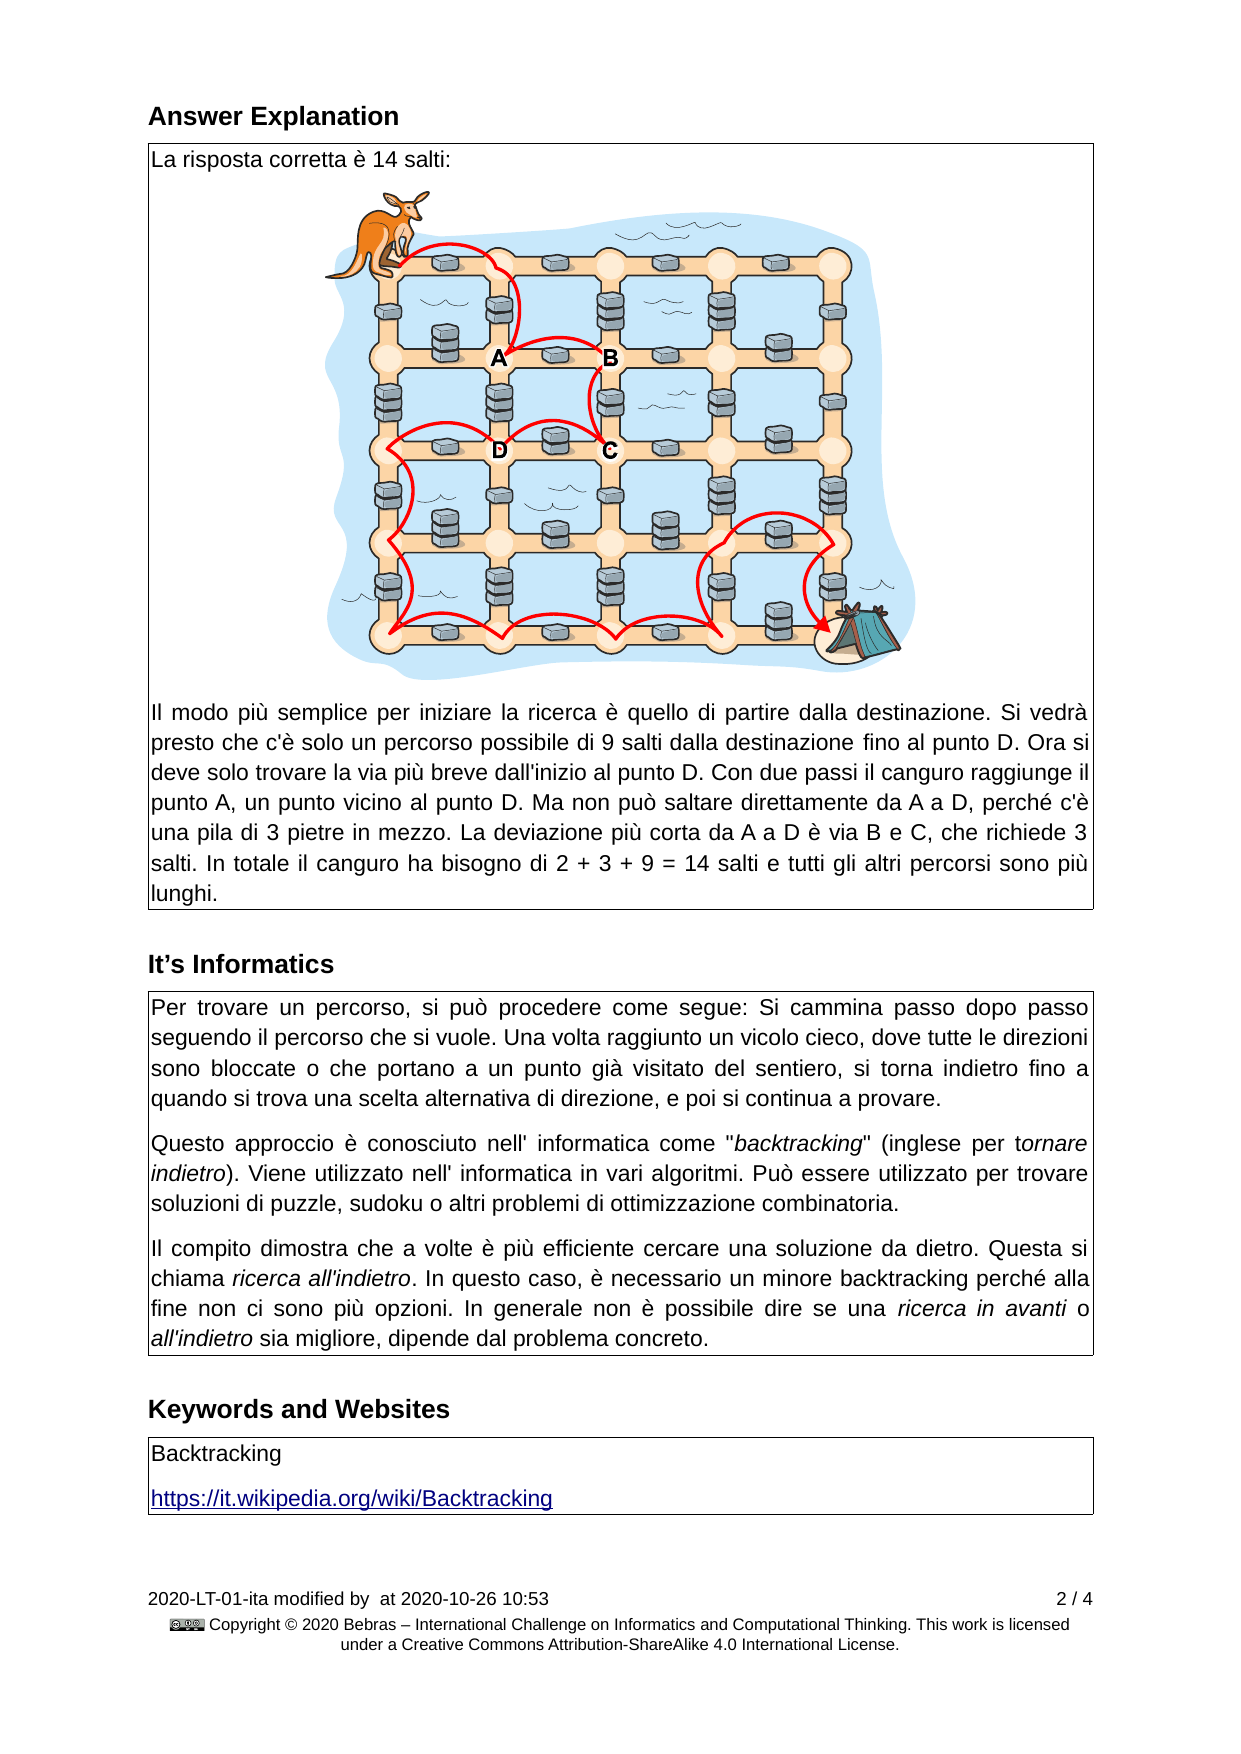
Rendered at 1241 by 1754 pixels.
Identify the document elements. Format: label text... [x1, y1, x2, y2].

text Il modo più semplice per iniziare la ricerca è quello di partire dalla destinazione. Si vedrà presto che c'è solo un percorso possibile di 9 salti dalla destinazione fino al punto D. Ora si deve solo trovare la via più breve dall'inizio al punto D. Con due passi il canguro raggiunge il punto A, un punto vicino al punto D. Ma non può saltare direttamente da A a D, perché c'è una pila di 3 pietre in mezzo. La deviazione più corta da A a D è via B e C, che richiede 3 salti. In totale il canguro ha bisogno di 2 + 3 + 9 = 14 salti e tutti gli altri percorsi sono più lunghi. [149, 695, 1093, 909]
text Questo approccio è conosciuto nell' informatica come "backtracking" (inglese per tornare indietro). Viene utilizzato nell' informatica in vari algoritmi. Può essere utilizzato per trovare soluzioni di puzzle, sudoku o altri problemi di ottimizzazione combinatoria. [149, 1127, 1093, 1216]
text https://it.wikipedia.org/wiki/Backtracking [149, 1482, 1093, 1514]
subtitle Keywords and Websites [148, 1394, 1093, 1424]
text La risposta corretta è 14 salti: [149, 144, 1093, 173]
subtitle Answer Explanation [148, 100, 1093, 131]
subtitle It’s Informatics [148, 948, 1093, 979]
text Il compito dimostra che a volte è più efficiente cercare una soluzione da dietro. Questa si chiama ricerca all'indietro. In questo caso, è necessario un minore backtracking perché alla fine non ci sono più opzioni. In generale non è possibile dire se una ricerca in avanti o all'indietro sia migliore, dipende dal problema concreto. [149, 1232, 1093, 1355]
text Backtracking [149, 1438, 1093, 1466]
text Per trovare un percorso, si può procedere come segue: Si cammina passo dopo passo seguendo il percorso che si vuole. Una volta raggiunto un vicolo cieco, dove tutte le direzioni sono bloccate o che portano a un punto già visitato del sentiero, si torna indietro fino a quando si trova una scelta alternativa di direzione, e poi si continua a provare. [149, 992, 1093, 1111]
